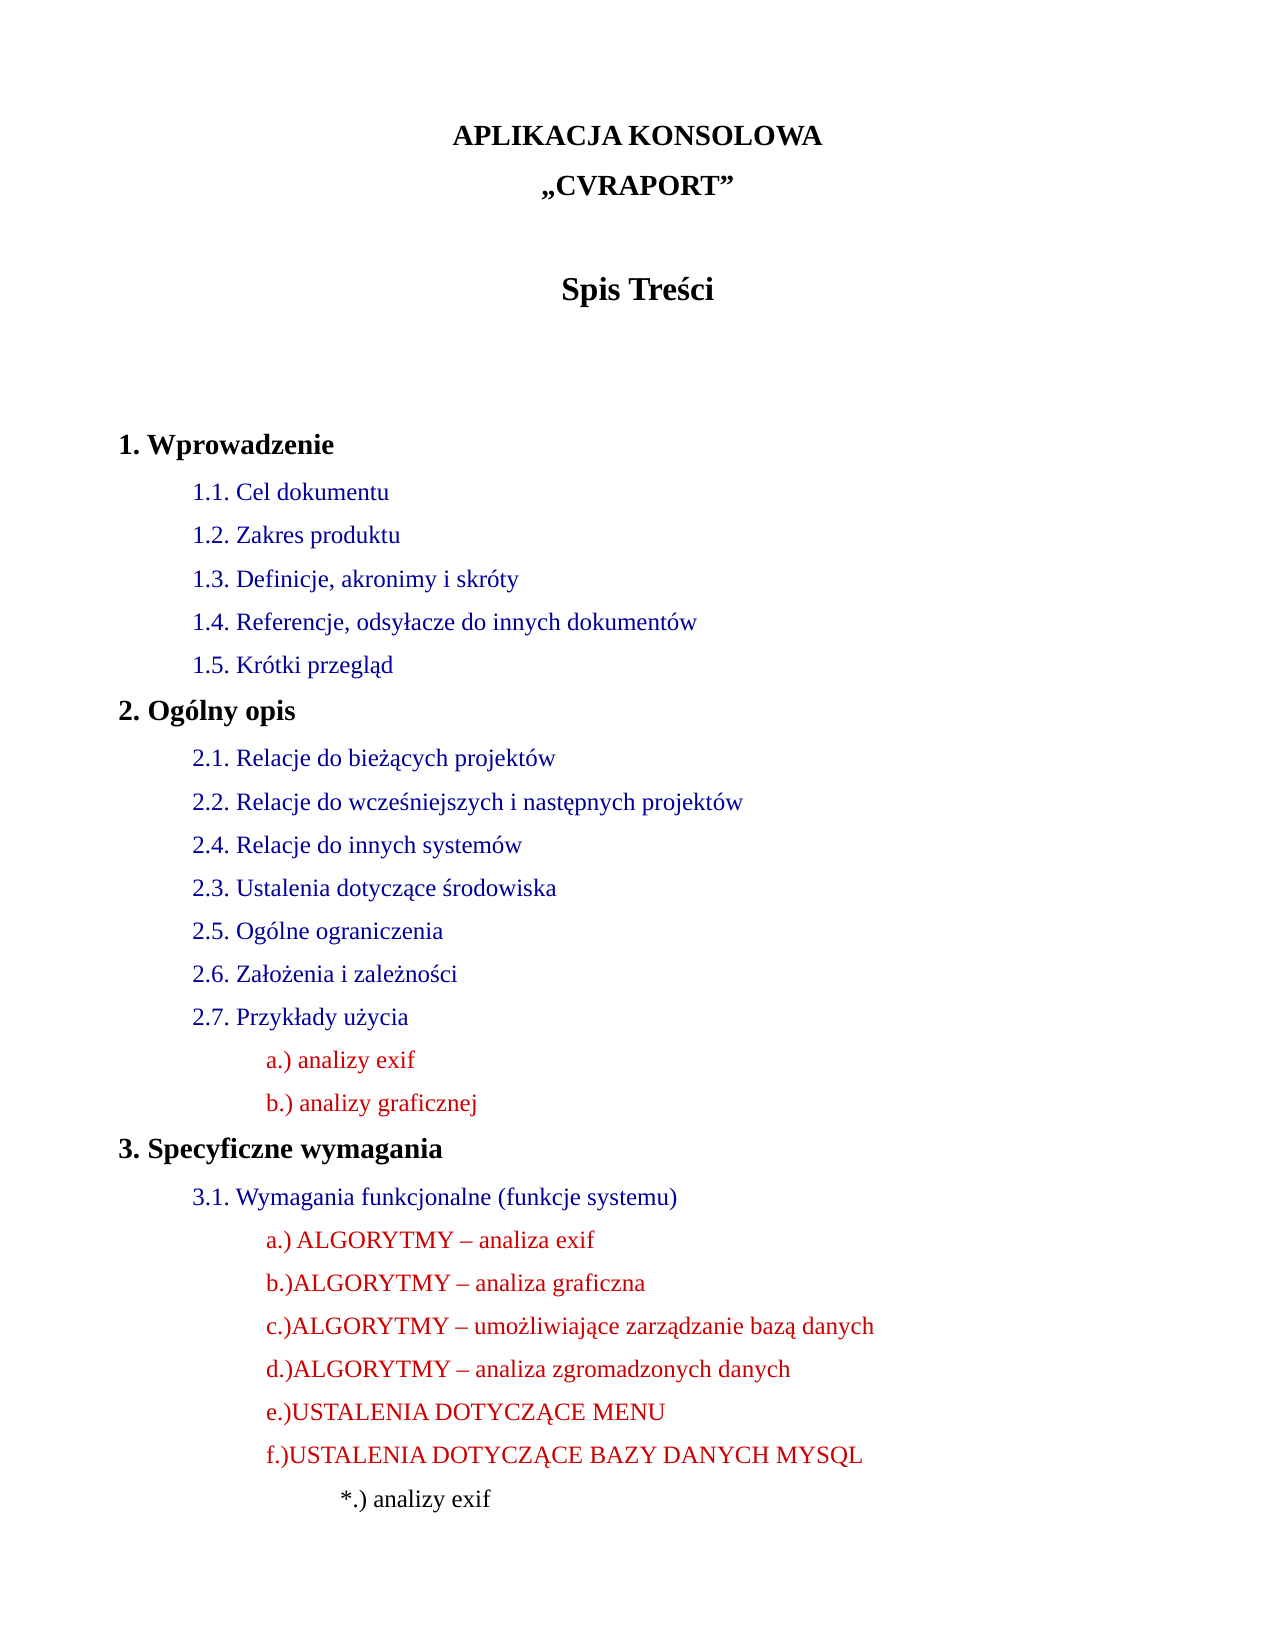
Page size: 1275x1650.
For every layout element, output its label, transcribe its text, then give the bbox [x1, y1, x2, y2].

text b.) analizy graficznej [118, 1088, 1157, 1117]
text a.) analizy exif [118, 1045, 1157, 1074]
text 2.7. Przykłady użycia [118, 1002, 1157, 1031]
text 2.5. Ogólne ograniczenia [118, 916, 1157, 945]
text 2.2. Relacje do wcześniejszych i następnych projektów [118, 787, 1157, 815]
text b.)ALGORYTMY – analiza graficzna [118, 1268, 1157, 1297]
text 1.2. Zakres produktu [118, 521, 1157, 549]
text 2.4. Relacje do innych systemów [118, 830, 1157, 858]
text 2.1. Relacje do bieżących projektów [118, 743, 1157, 772]
text Spis Treści [118, 269, 1157, 307]
text 2.6. Założenia i zależności [118, 959, 1157, 988]
text d.)ALGORYTMY – analiza zgromadzonych danych [118, 1354, 1157, 1383]
text 1. Wprowadzenie [118, 427, 1157, 461]
text 1.1. Cel dokumentu [118, 477, 1157, 506]
text 1.3. Definicje, akronimy i skróty [118, 564, 1157, 592]
text 1.5. Krótki przegląd [118, 650, 1157, 679]
text 1.4. Referencje, odsyłacze do innych dokumentów [118, 607, 1157, 636]
text f.)USTALENIA DOTYCZĄCE BAZY DANYCH MYSQL [118, 1441, 1157, 1469]
text *.) analizy exif [118, 1484, 1157, 1512]
text APLIKACJA KONSOLOWA [118, 118, 1157, 152]
text e.)USTALENIA DOTYCZĄCE MENU [118, 1397, 1157, 1426]
text 3. Specyficzne wymagania [118, 1132, 1157, 1165]
text „CVRAPORT” [118, 168, 1157, 202]
text 2. Ogólny opis [118, 693, 1157, 727]
text 3.1. Wymagania funkcjonalne (funkcje systemu) [118, 1182, 1157, 1211]
text 2.3. Ustalenia dotyczące środowiska [118, 873, 1157, 902]
text a.) ALGORYTMY – analiza exif [118, 1225, 1157, 1254]
text c.)ALGORYTMY – umożliwiające zarządzanie bazą danych [118, 1311, 1157, 1340]
